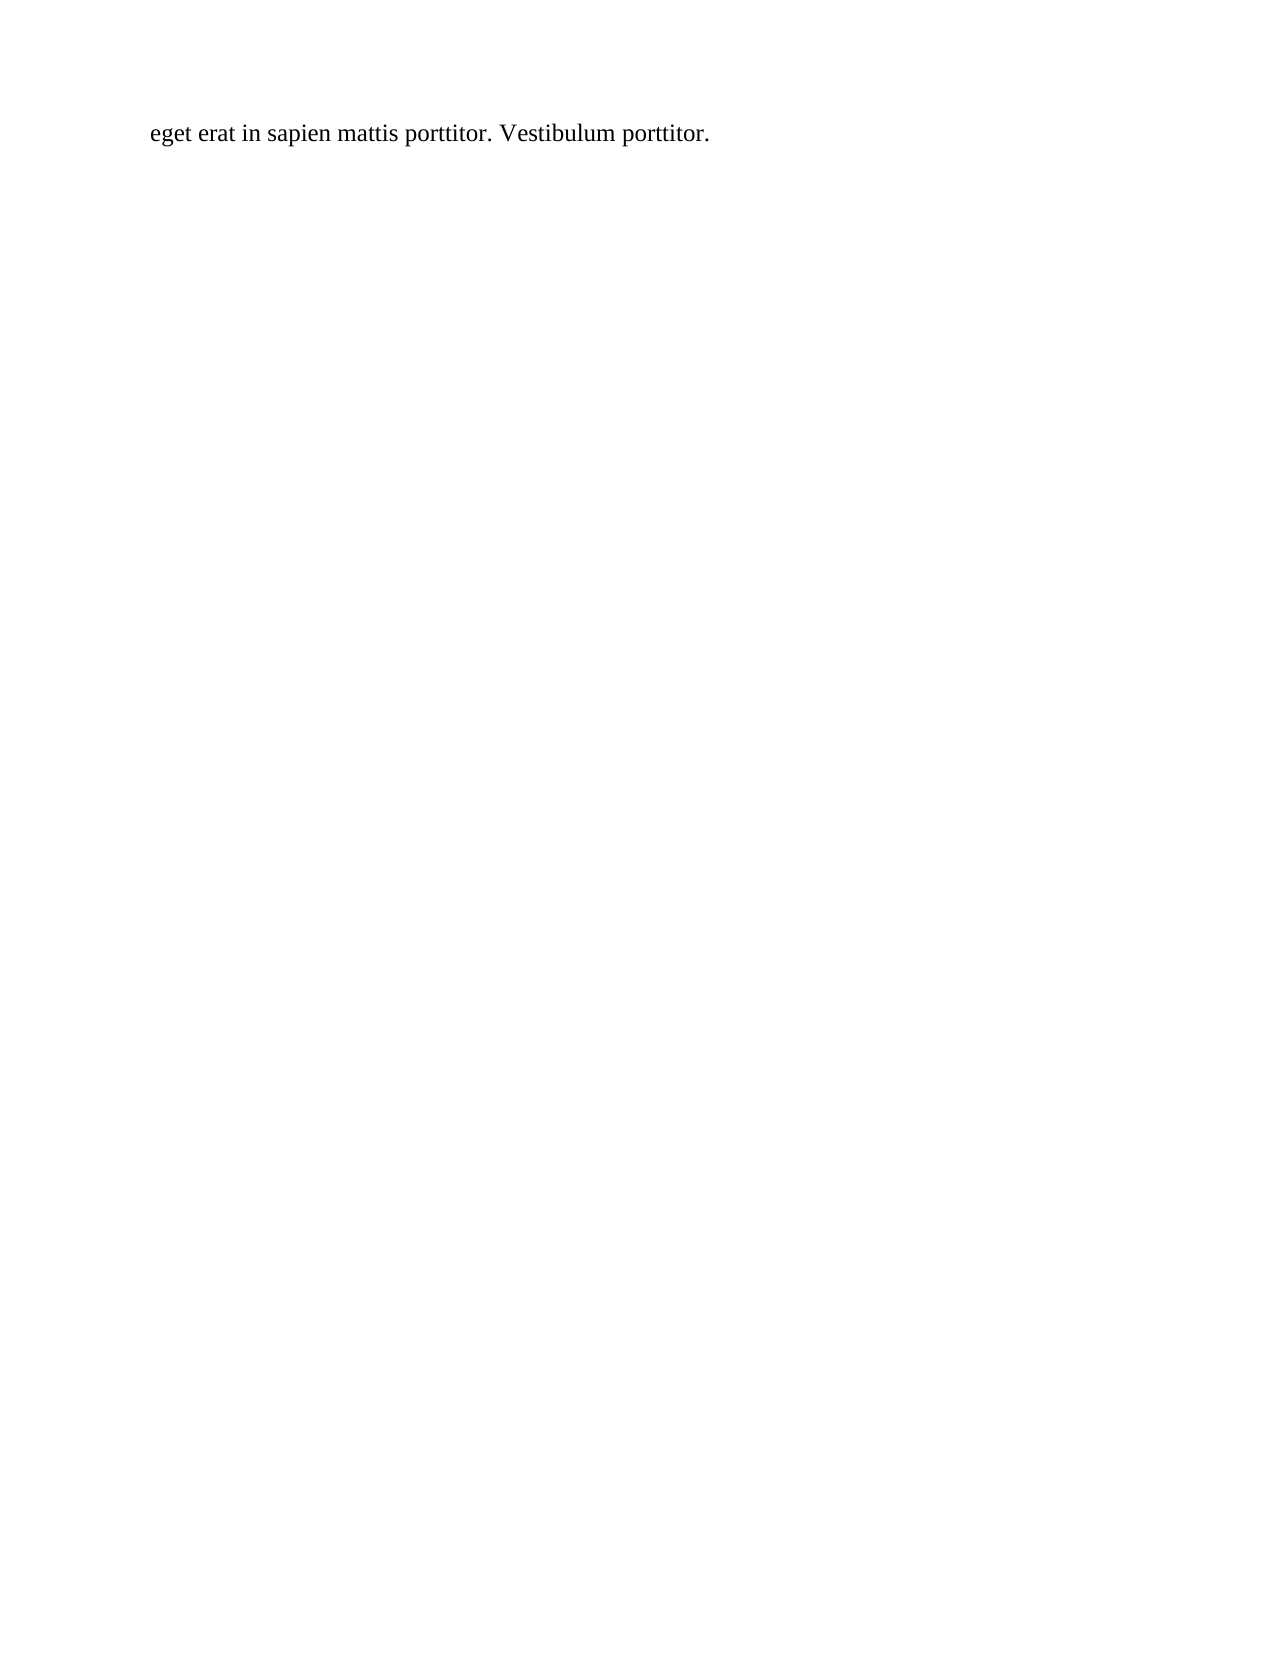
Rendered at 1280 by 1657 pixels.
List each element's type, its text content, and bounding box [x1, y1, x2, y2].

text eget erat in sapien mattis porttitor. Vestibulum porttitor. [150, 118, 1130, 147]
